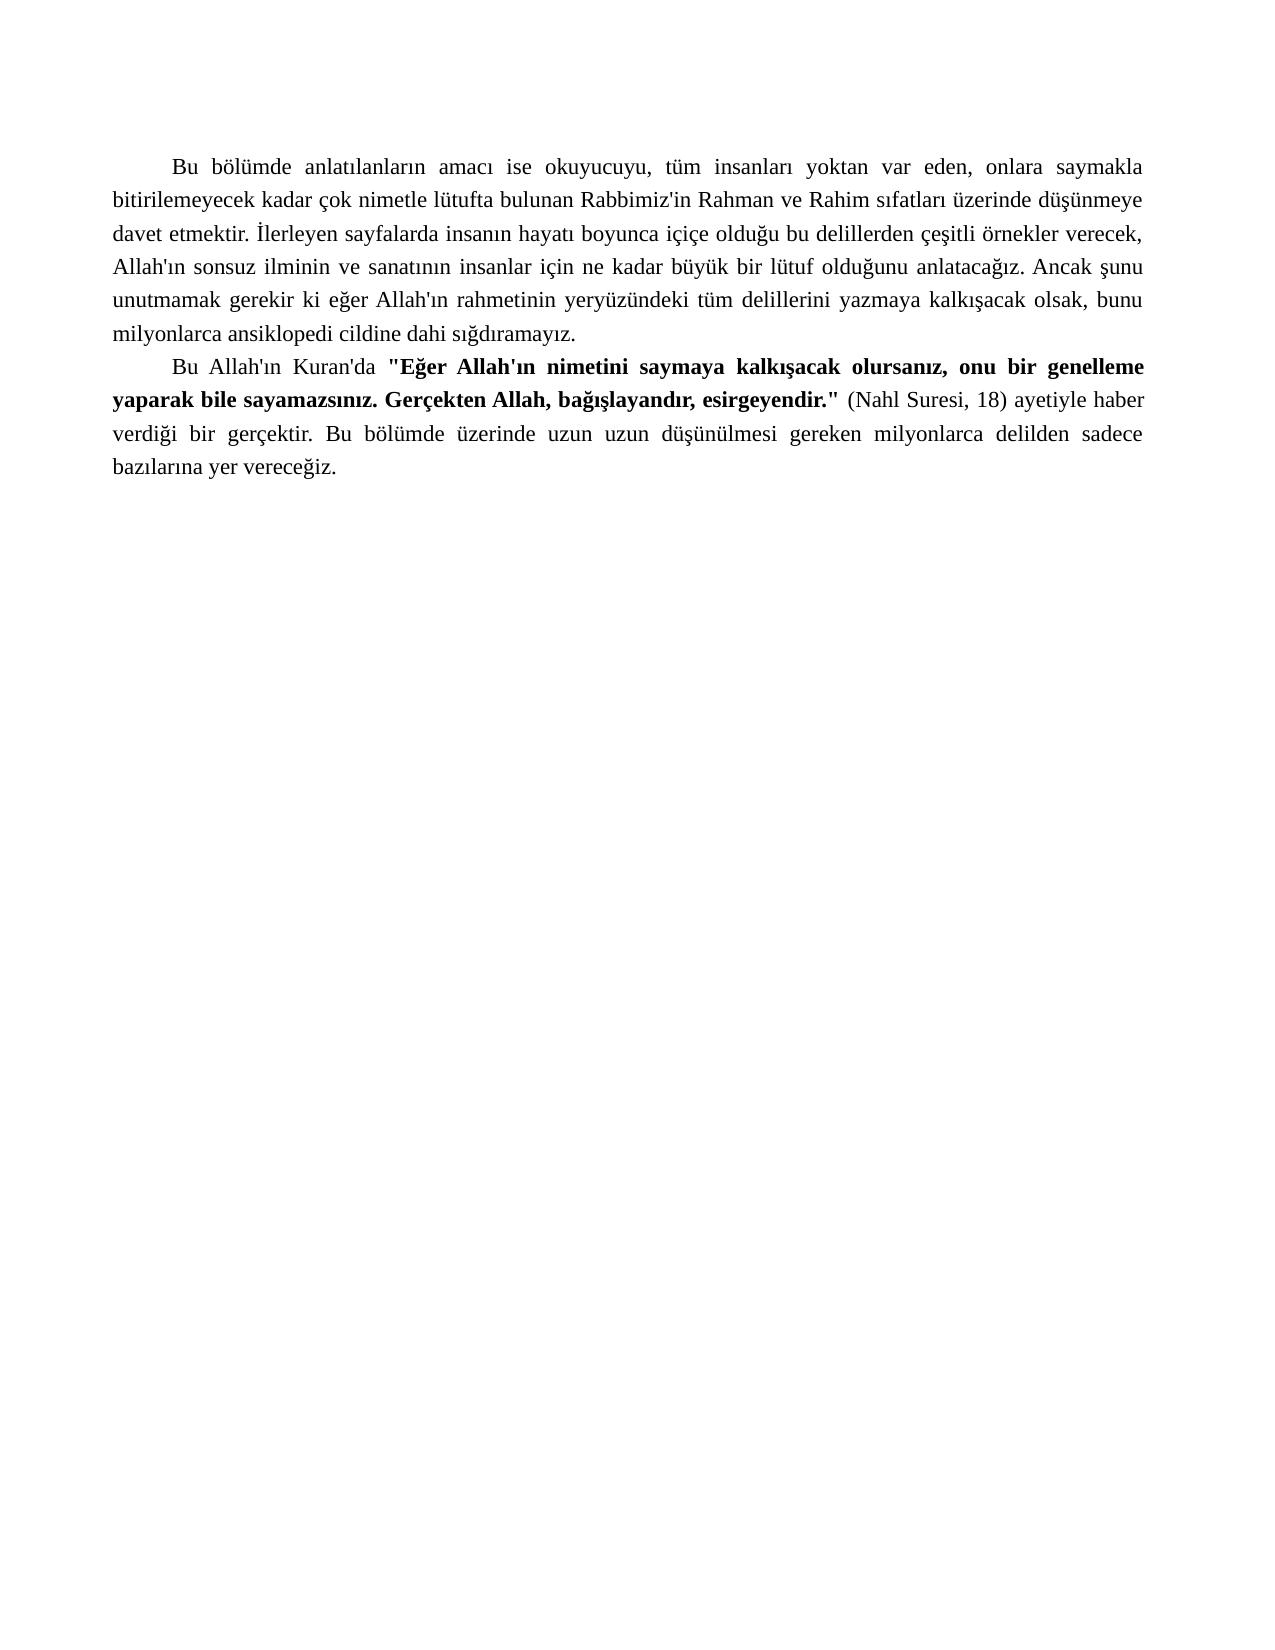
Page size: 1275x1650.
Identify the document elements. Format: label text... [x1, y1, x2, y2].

text Bu bölümde anlatılanların amacı ise okuyucuyu, tüm insanları yoktan var eden, onlara saymakla bitirilemeyecek kadar çok nimetle lütufta bulunan Rabbimiz'in Rahman ve Rahim sıfatları üzerinde düşünmeye davet etmektir. İlerleyen sayfalarda insanın hayatı boyunca içiçe olduğu bu delillerden çeşitli örnekler verecek, Allah'ın sonsuz ilminin ve sanatının insanlar için ne kadar büyük bir lütuf olduğunu anlatacağız. Ancak şunu unutmamak gerekir ki eğer Allah'ın rahmetinin yeryüzündeki tüm delillerini yazmaya kalkışacak olsak, bunu milyonlarca ansiklopedi cildine dahi sığdıramayız. [112, 148, 1145, 348]
text Bu Allah'ın Kuran'da "Eğer Allah'ın nimetini saymaya kalkışacak olursanız, onu bir genelleme yaparak bile sayamazsınız. Gerçekten Allah, bağışlayandır, esirgeyendir." (Nahl Suresi, 18) ayetiyle haber verdiği bir gerçektir. Bu bölümde üzerinde uzun uzun düşünülmesi gereken milyonlarca delilden sadece bazılarına yer vereceğiz. [112, 348, 1145, 481]
